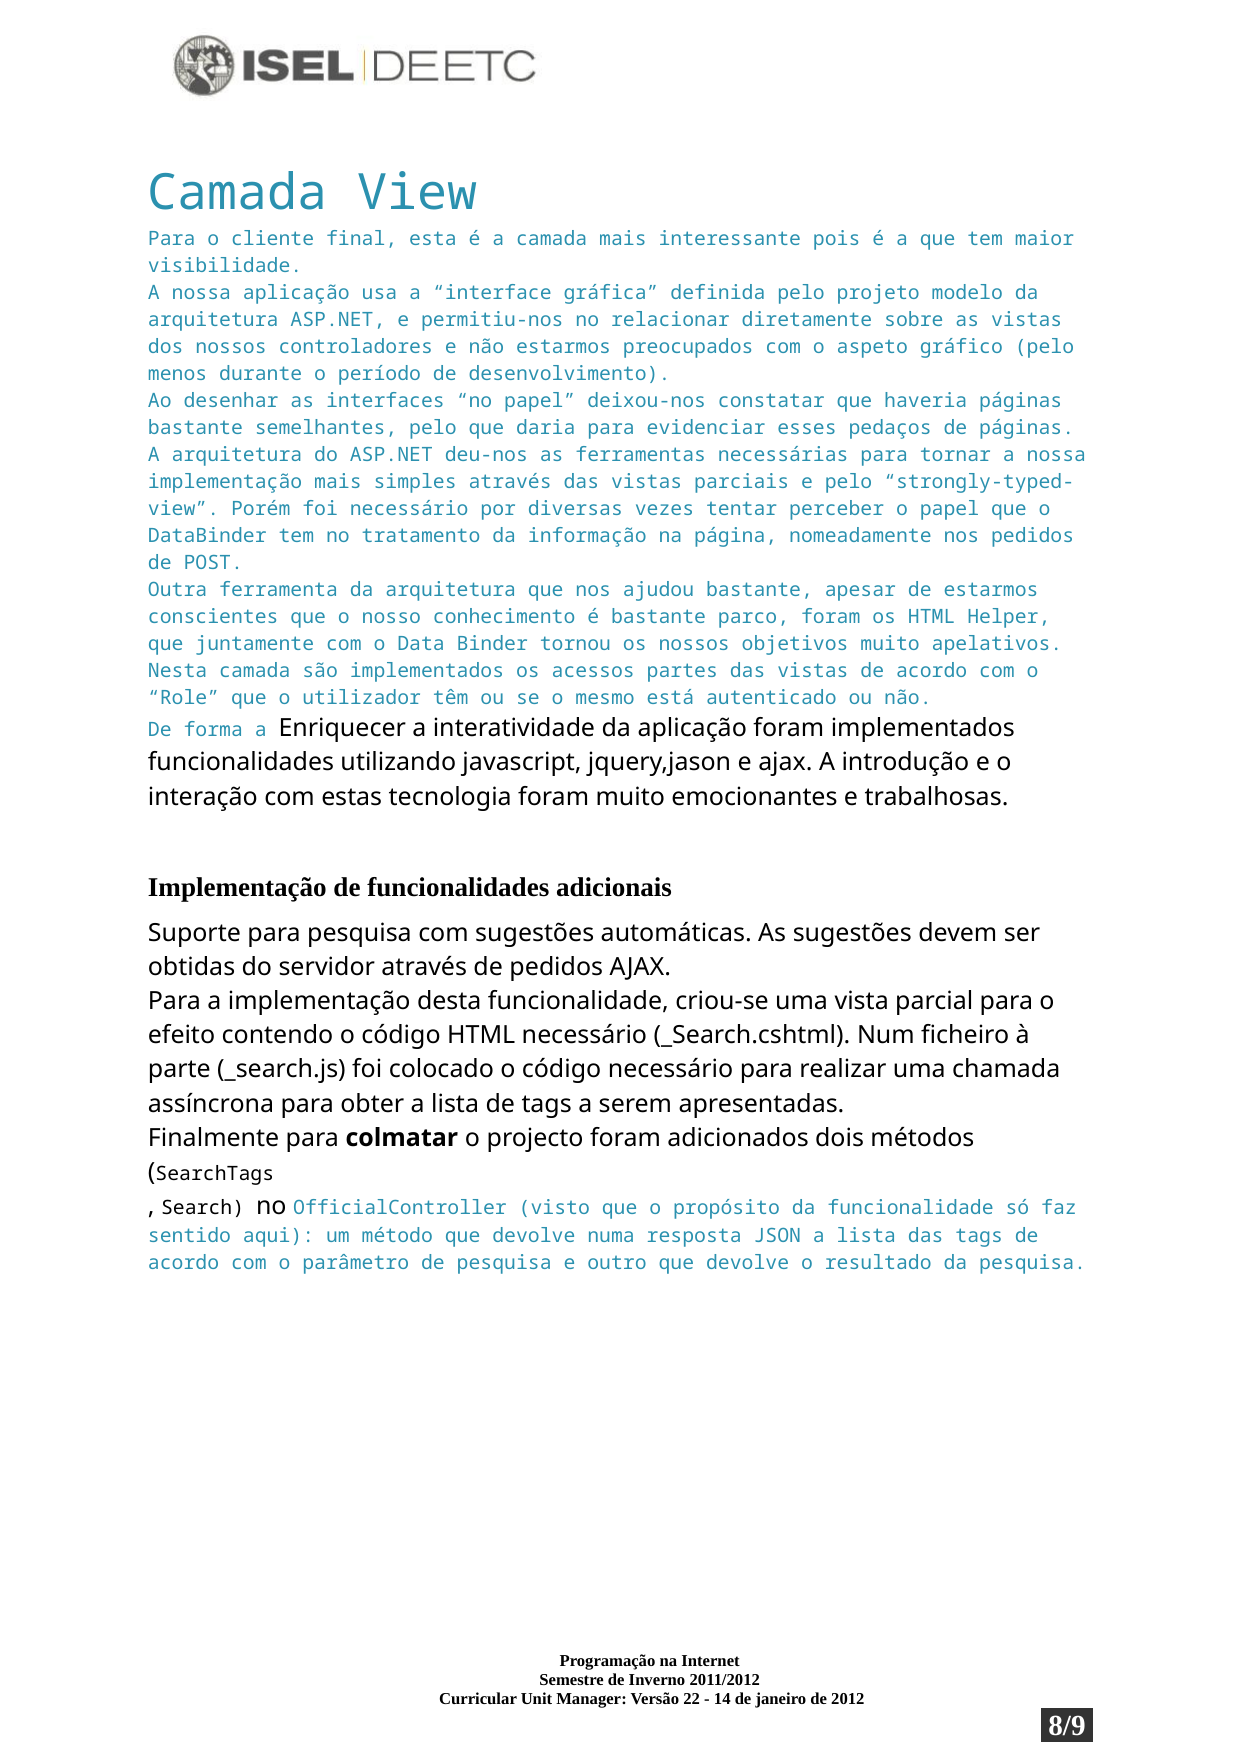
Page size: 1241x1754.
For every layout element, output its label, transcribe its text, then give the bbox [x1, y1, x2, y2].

text A nossa aplicação usa a “interface gráfica” definida pelo projeto modelo da arquitetura ASP.NET, e permitiu-nos no relacionar diretamente sobre as vistas dos nossos controladores e não estarmos preocupados com o aspeto gráfico (pelo menos durante o período de desenvolvimento). [148, 278, 1093, 386]
text Para a implementação desta funcionalidade, criou-se uma vista parcial para o efeito contendo o código HTML necessário (_Search.cshtml). Num ficheiro à parte (_search.js) foi colocado o código necessário para realizar uma chamada assíncrona para obter a lista de tags a serem apresentadas. [148, 983, 1093, 1119]
text Ao desenhar as interfaces “no papel” deixou-nos constatar que haveria páginas bastante semelhantes, pelo que daria para evidenciar esses pedaços de páginas. A arquitetura do ASP.NET deu-nos as ferramentas necessárias para tornar a nossa implementação mais simples através das vistas parciais e pelo “strongly-typed-view”. Porém foi necessário por diversas vezes tentar perceber o papel que o DataBinder tem no tratamento da informação na página, nomeadamente nos pedidos de POST. [148, 386, 1093, 575]
text , Search) no OfficialController (visto que o propósito da funcionalidade só faz sentido aqui): um método que devolve numa resposta JSON a lista das tags de acordo com o parâmetro de pesquisa e outro que devolve o resultado da pesquisa. [148, 1187, 1093, 1275]
text Para o cliente final, esta é a camada mais interessante pois é a que tem maior visibilidade. [148, 224, 1093, 278]
picture [164, 20, 566, 121]
text Suporte para pesquisa com sugestões automáticas. As sugestões devem ser obtidas do servidor através de pedidos AJAX. [148, 915, 1093, 983]
text Finalmente para colmatar o projecto foram adicionados dois métodos (SearchTags [148, 1119, 1093, 1187]
text Outra ferramenta da arquitetura que nos ajudou bastante, apesar de estarmos conscientes que o nosso conhecimento é bastante parco, foram os HTML Helper, que juntamente com o Data Binder tornou os nossos objetivos muito apelativos. [148, 575, 1093, 656]
subtitle Implementação de funcionalidades adicionais [148, 871, 1093, 902]
text Camada View [148, 156, 1093, 224]
text De forma a Enriquecer a interatividade da aplicação foram implementados funcionalidades utilizando javascript, jquery,jason e ajax. A introdução e o interação com estas tecnologia foram muito emocionantes e trabalhosas. [148, 710, 1093, 812]
text Nesta camada são implementados os acessos partes das vistas de acordo com o “Role” que o utilizador têm ou se o mesmo está autenticado ou não. [148, 656, 1093, 710]
